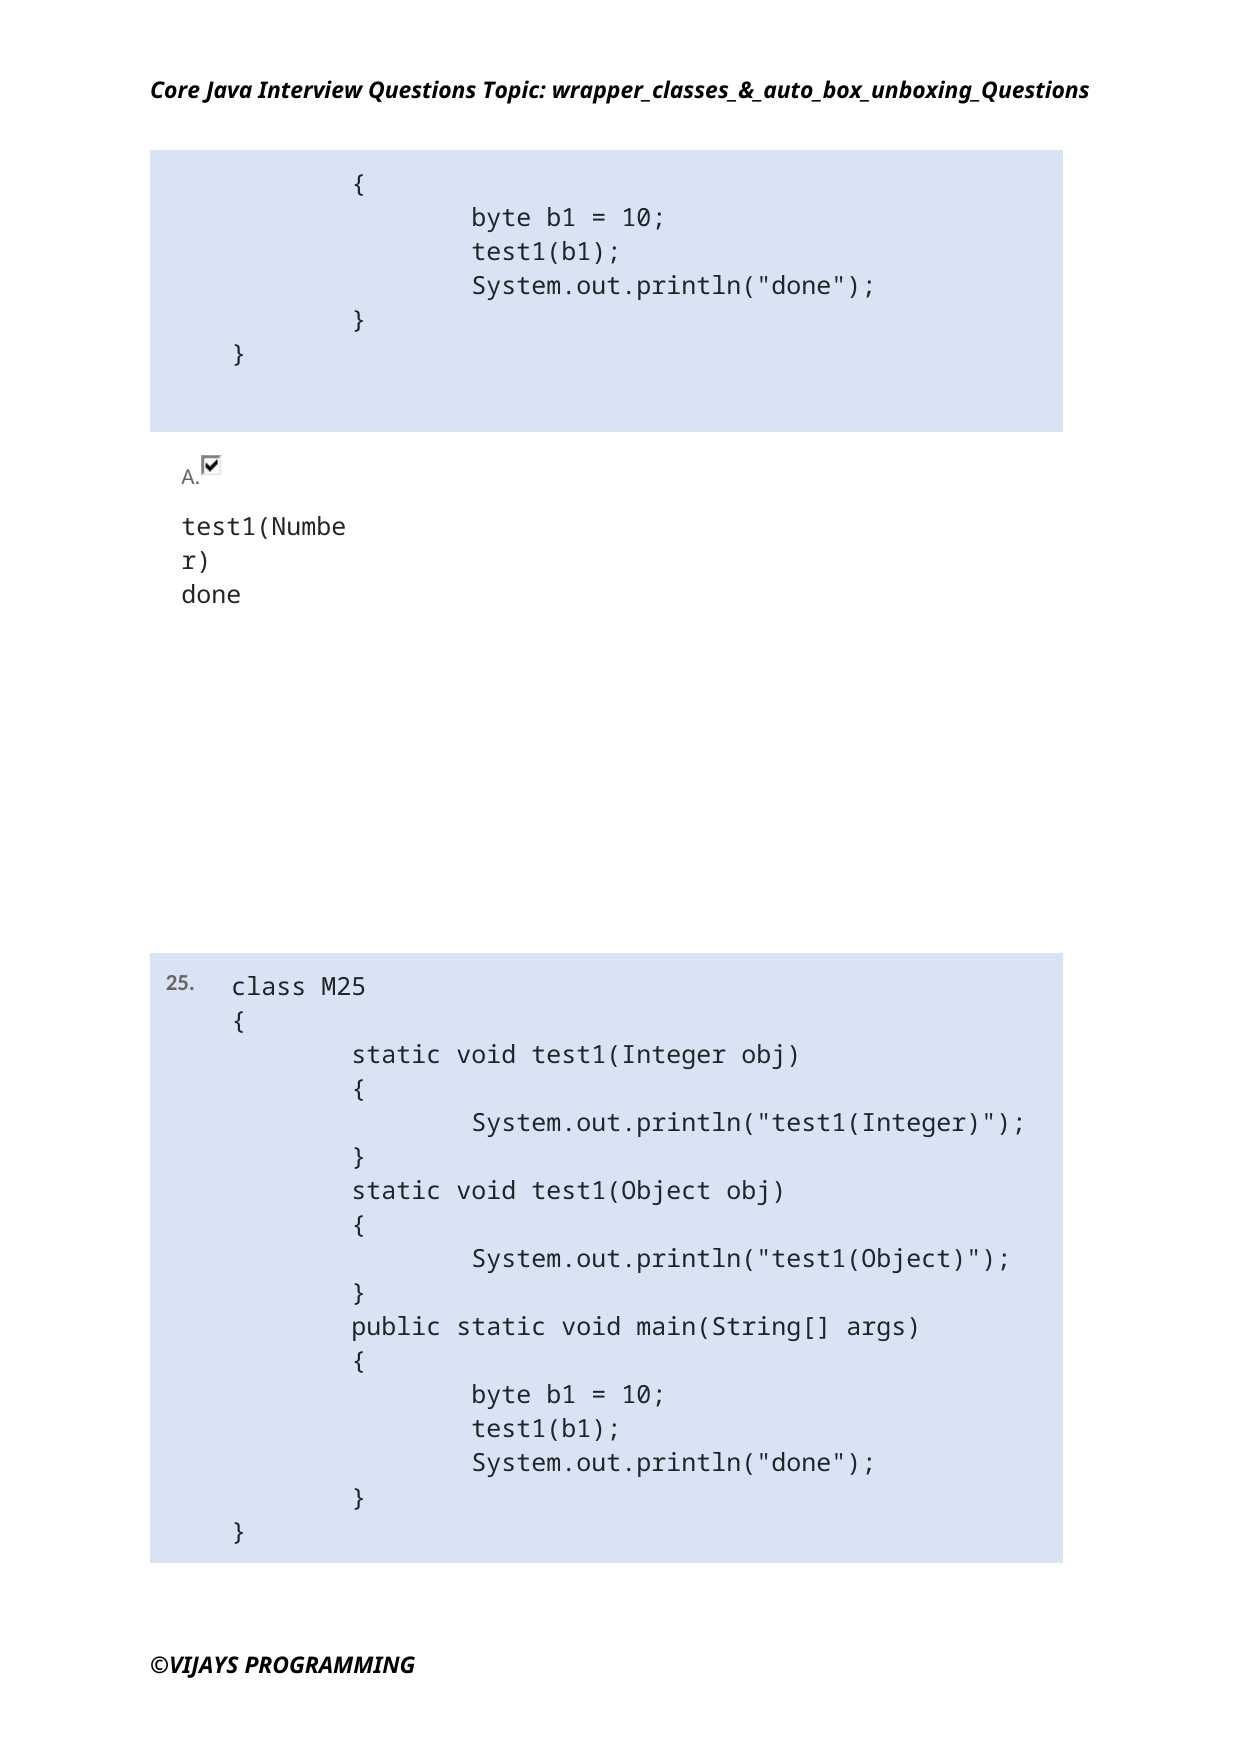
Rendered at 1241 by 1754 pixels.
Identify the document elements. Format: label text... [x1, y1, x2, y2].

table_header A. test1(Number) done [181, 448, 360, 713]
table_header class M25 { static void test1(Integer obj) { System.out.println("test1(Integer)"); } static void test1(Object obj) { System.out.println("test1(Object)"); } public static void main(String[] args) { byte b1 = 10; test1(b1); System.out.println("done"); } } [216, 953, 1063, 1563]
table_cell [1063, 150, 1090, 432]
table_cell [150, 433, 1090, 952]
table_header [181, 713, 374, 781]
table_header [181, 869, 250, 937]
table_header [1063, 953, 1090, 1563]
table_cell [150, 150, 216, 432]
table_header 25. [150, 953, 216, 1563]
table_cell { byte b1 = 10; test1(b1); System.out.println("done"); } } [216, 150, 1063, 432]
table_header [181, 781, 429, 869]
